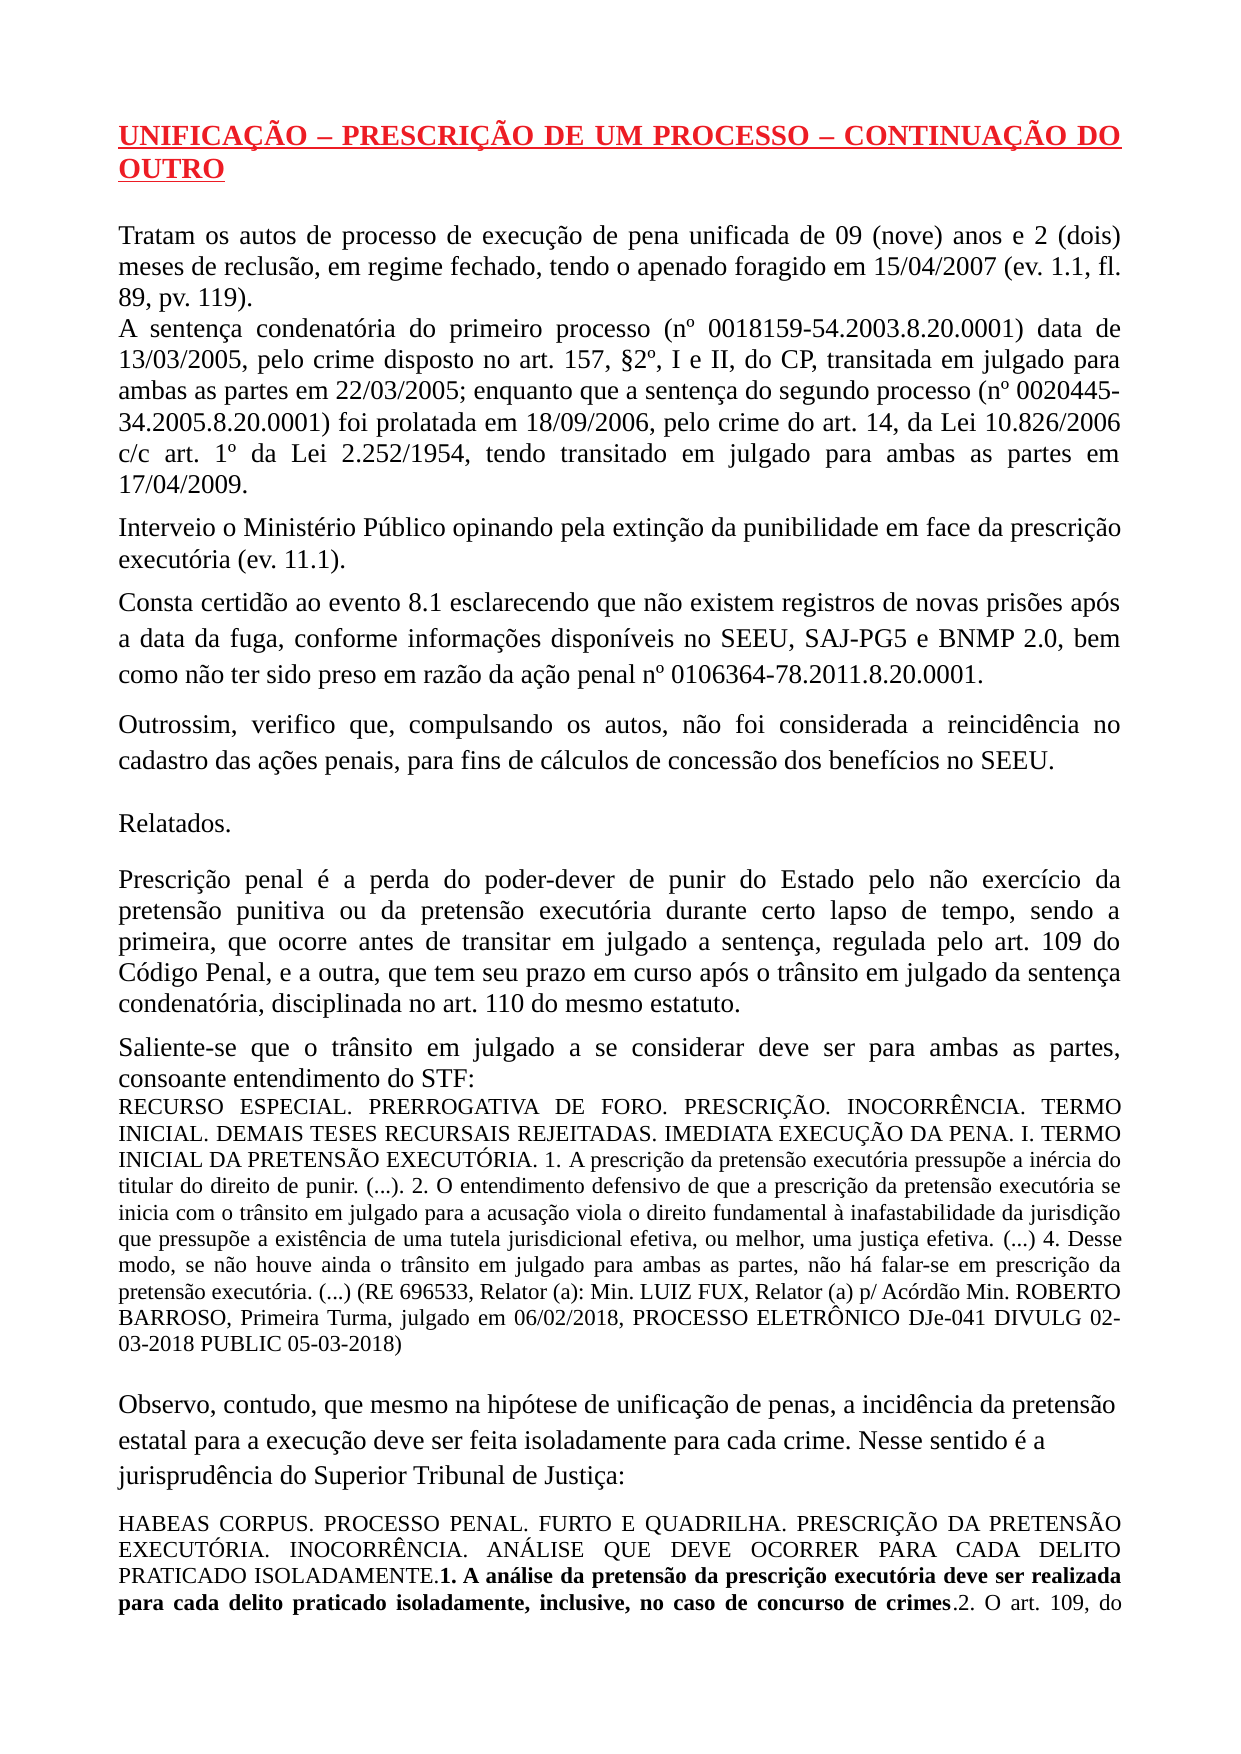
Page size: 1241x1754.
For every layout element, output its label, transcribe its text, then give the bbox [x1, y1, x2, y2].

text OUTRO [118, 149, 1122, 185]
text Consta certidão ao evento 8.1 esclarecendo que não existem registros de novas prisões após a data da fuga, conforme informações disponíveis no SEEU, SAJ-PG5 e BNMP 2.0, bem como não ter sido preso em razão da ação penal nº 0106364-78.2011.8.20.0001. [118, 586, 1122, 689]
text Tratam os autos de processo de execução de pena unificada de 09 (nove) anos e 2 (dois) meses de reclusão, em regime fechado, tendo o apenado foragido em 15/04/2007 (ev. 1.1, fl. 89, pv. 119). [118, 219, 1122, 312]
text Outrossim, verifico que, compulsando os autos, não foi considerada a reincidência no cadastro das ações penais, para fins de cálculos de concessão dos benefícios no SEEU. [118, 708, 1122, 775]
text RECURSO ESPECIAL. PRERROGATIVA DE FORO. PRESCRIÇÃO. INOCORRÊNCIA. TERMO INICIAL. DEMAIS TESES RECURSAIS REJEITADAS. IMEDIATA EXECUÇÃO DA PENA. I. TERMO INICIAL DA PRETENSÃO EXECUTÓRIA. 1. A prescrição da pretensão executória pressupõe a inércia do titular do direito de punir. (...). 2. O entendimento defensivo de que a prescrição da pretensão executória se inicia com o trânsito em julgado para a acusação viola o direito fundamental à inafastabilidade da jurisdição que pressupõe a existência de uma tutela jurisdicional efetiva, ou melhor, uma justiça efetiva. (...) 4. Desse modo, se não houve ainda o trânsito em julgado para ambas as partes, não há falar-se em prescrição da pretensão executória. (...) (RE 696533, Relator (a): Min. LUIZ FUX, Relator (a) p/ Acórdão Min. ROBERTO BARROSO, Primeira Turma, julgado em 06/02/2018, PROCESSO ELETRÔNICO DJe-041 DIVULG 02-03-2018 PUBLIC 05-03-2018) [118, 1093, 1122, 1357]
subtitle Relatados. [118, 807, 1122, 838]
text Saliente-se que o trânsito em julgado a se considerar deve ser para ambas as partes, consoante entendimento do STF: [118, 1031, 1122, 1093]
text A sentença condenatória do primeiro processo (nº 0018159-54.2003.8.20.0001) data de 13/03/2005, pelo crime disposto no art. 157, §2º, I e II, do CP, transitada em julgado para ambas as partes em 22/03/2005; enquanto que a sentença do segundo processo (nº 0020445-34.2005.8.20.0001) foi prolatada em 18/09/2006, pelo crime do art. 14, da Lei 10.826/2006 c/c art. 1º da Lei 2.252/1954, tendo transitado em julgado para ambas as partes em 17/04/2009. [118, 312, 1122, 499]
text HABEAS CORPUS. PROCESSO PENAL. FURTO E QUADRILHA. PRESCRIÇÃO DA PRETENSÃO EXECUTÓRIA. INOCORRÊNCIA. ANÁLISE QUE DEVE OCORRER PARA CADA DELITO PRATICADO ISOLADAMENTE.1. A análise da pretensão da prescrição executória deve ser realizada para cada delito praticado isoladamente, inclusive, no caso de concurso de crimes.2. O art. 109, do [118, 1510, 1122, 1615]
text UNIFICAÇÃO – PRESCRIÇÃO DE UM PROCESSO – CONTINUAÇÃO DO [118, 118, 1122, 147]
subtitle Interveio o Ministério Público opinando pela extinção da punibilidade em face da prescrição executória (ev. 11.1). [118, 512, 1122, 574]
text Observo, contudo, que mesmo na hipótese de unificação de penas, a incidência da pretensão estatal para a execução deve ser feita isoladamente para cada crime. Nesse sentido é a jurisprudência do Superior Tribunal de Justiça: [118, 1388, 1122, 1491]
subtitle Prescrição penal é a perda do poder-dever de punir do Estado pelo não exercício da pretensão punitiva ou da pretensão executória durante certo lapso de tempo, sendo a primeira, que ocorre antes de transitar em julgado a sentença, regulada pelo art. 109 do Código Penal, e a outra, que tem seu prazo em curso após o trânsito em julgado da sentença condenatória, disciplinada no art. 110 do mesmo estatuto. [118, 863, 1122, 1018]
